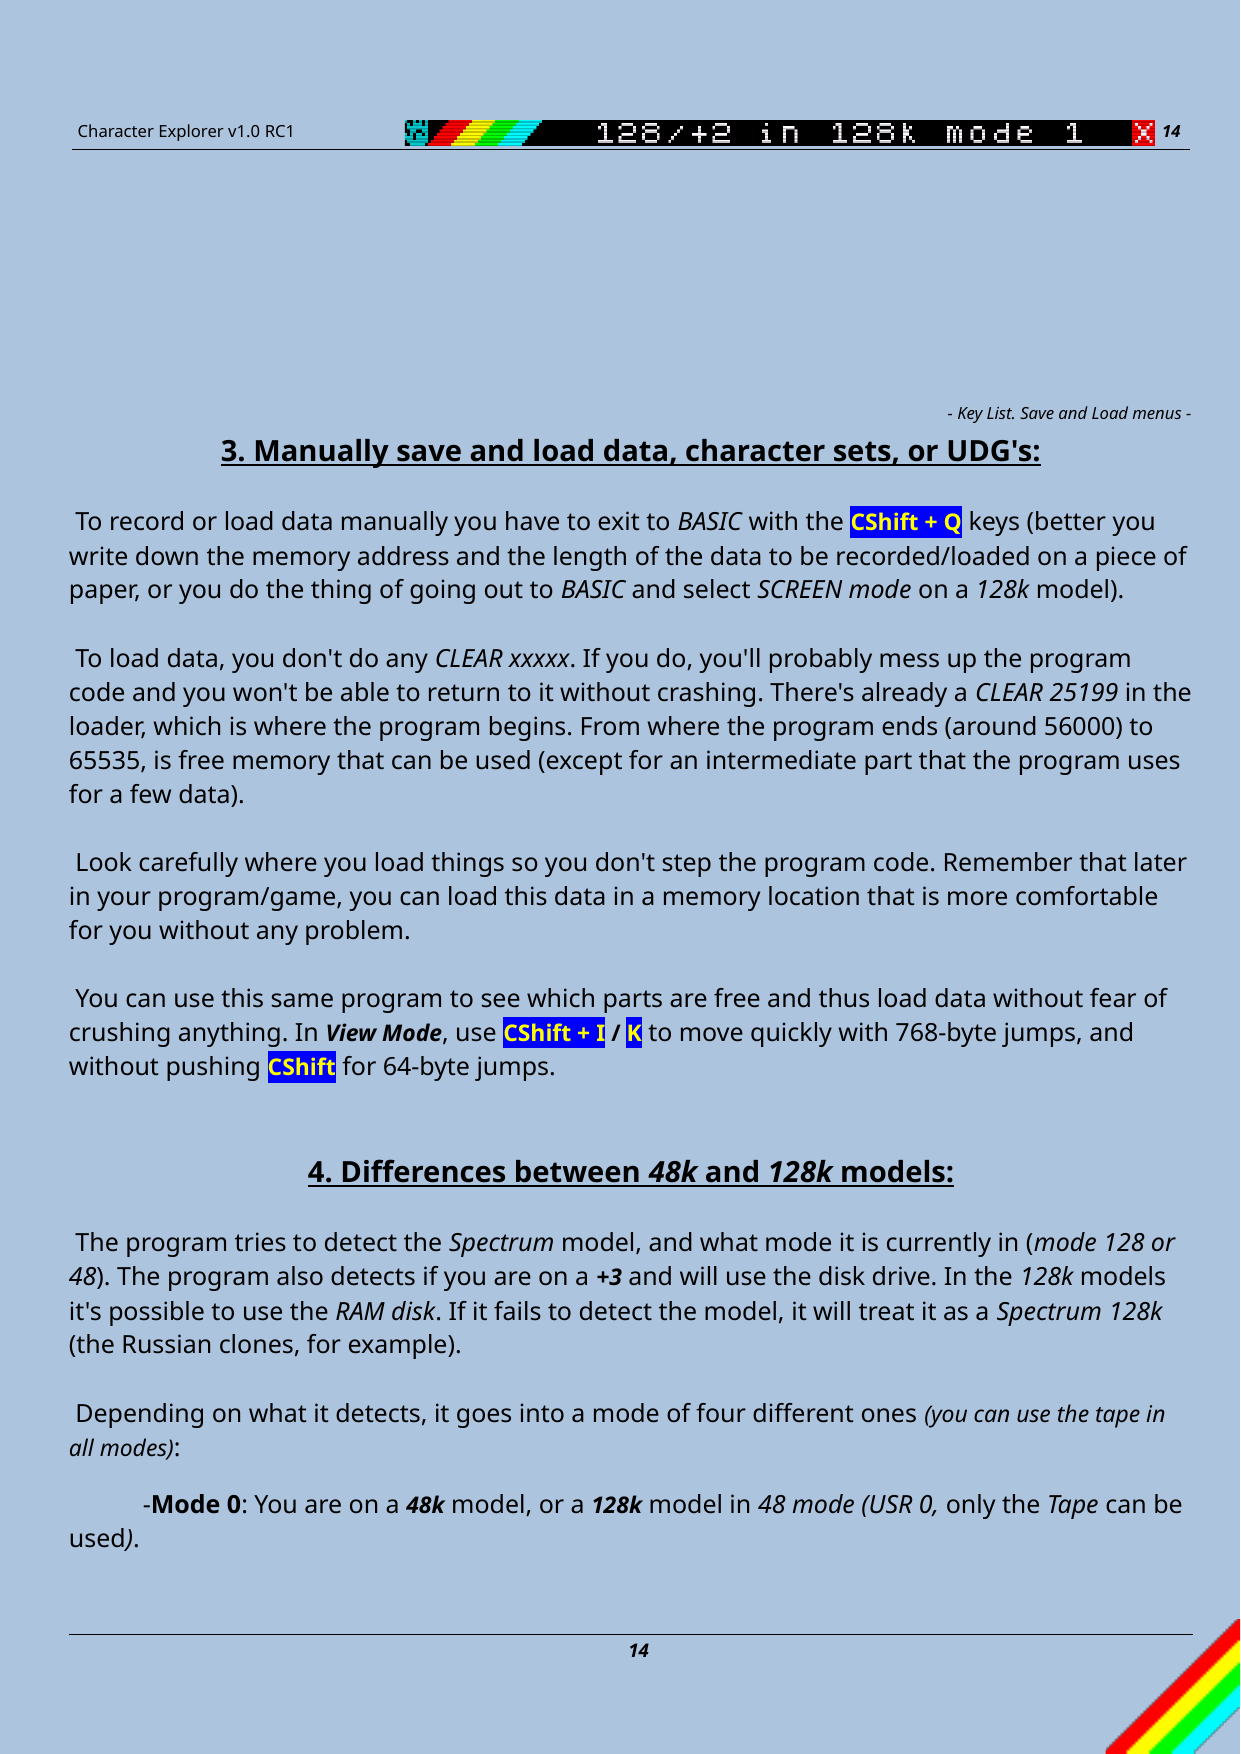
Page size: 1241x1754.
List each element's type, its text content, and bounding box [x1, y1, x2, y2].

text The program tries to detect the Spectrum model, and what mode it is currently in (mode 128 or 48). The program also detects if you are on a +3 and will use the disk drive. In the 128k models it's possible to use the RAM disk. If it fails to detect the model, it will treat it as a Spectrum 128k (the Russian clones, for example). [69, 1225, 1193, 1361]
text You can use this same program to see which parts are free and thus load data without fear of crushing anything. In View Mode, use CShift + I / K to move quickly with 768-byte jumps, and without pushing CShift for 64-byte jumps. [69, 981, 1193, 1083]
text Depending on what it detects, it goes into a mode of four different ones (you can use the tape in all modes): [69, 1395, 1193, 1463]
text 3. Manually save and load data, character sets, or UDG's: [69, 430, 1193, 470]
picture [1105, 1619, 1241, 1754]
text 4. Differences between 48k and 128k models: [69, 1151, 1193, 1191]
text -Mode 0: You are on a 48k model, or a 128k model in 48 mode (USR 0, only the Tape can be used). [69, 1486, 1193, 1554]
text To record or load data manually you have to exit to BASIC with the CShift + Q keys (better you write down the memory address and the length of the data to be recorded/loaded on a piece of paper, or you do the thing of going out to BASIC and select SCREEN mode on a 128k model). [69, 504, 1193, 606]
text Look carefully where you load things so you don't step the program code. Remember that later in your program/game, you can load this data in a memory location that is more comfortable for you without any problem. [69, 845, 1193, 947]
text - Key List. Save and Load menus - [69, 402, 1193, 424]
picture [404, 120, 1155, 146]
text To load data, you don't do any CLEAR xxxxx. If you do, you'll probably mess up the program code and you won't be able to return to it without crashing. There's already a CLEAR 25199 in the loader, which is where the program begins. From where the program ends (around 56000) to 65535, is free memory that can be used (except for an intermediate part that the program uses for a few data). [69, 640, 1193, 811]
